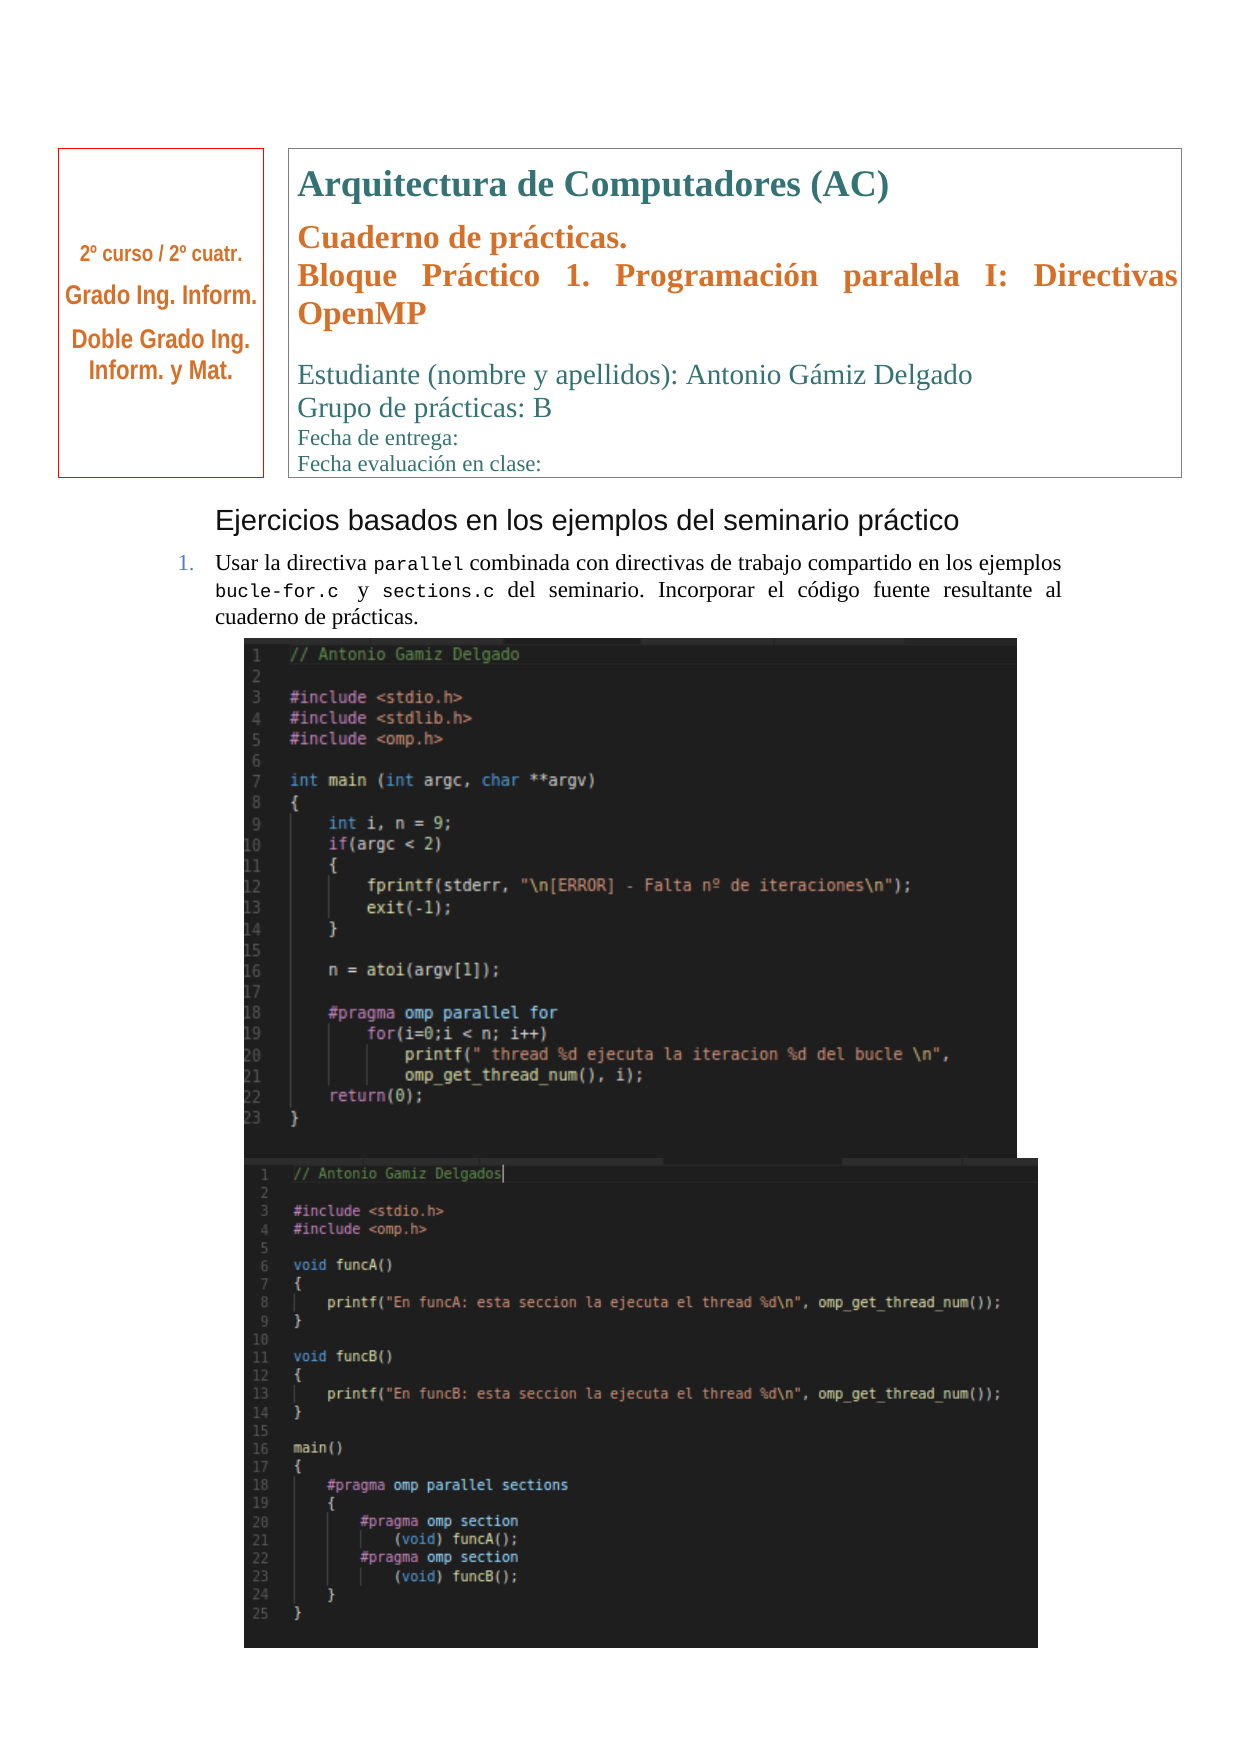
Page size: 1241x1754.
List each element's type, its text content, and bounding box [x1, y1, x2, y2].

subtitle Ejercicios basados en los ejemplos del seminario práctico [177, 503, 1063, 536]
list Usar la directiva parallel combinada con directivas de trabajo compartido en los ejemplos bucle-for.c y sections.c del seminario. Incorporar el código fuente resultante al cuaderno de prácticas. [177, 549, 1063, 629]
table_header Arquitectura de Computadores (AC) Cuaderno de prácticas. Bloque Práctico 1. Programación paralela I: Directivas OpenMP Estudiante (nombre y apellidos): Antonio Gámiz Delgado Grupo de prácticas: B Fecha de entrega: Fecha evaluación en clase: [289, 149, 1181, 477]
table_header 2º curso / 2º cuatr. Grado Ing. Inform. Doble Grado Ing. Inform. y Mat. [59, 149, 263, 477]
table_header [264, 148, 288, 477]
picture [244, 638, 1038, 1648]
